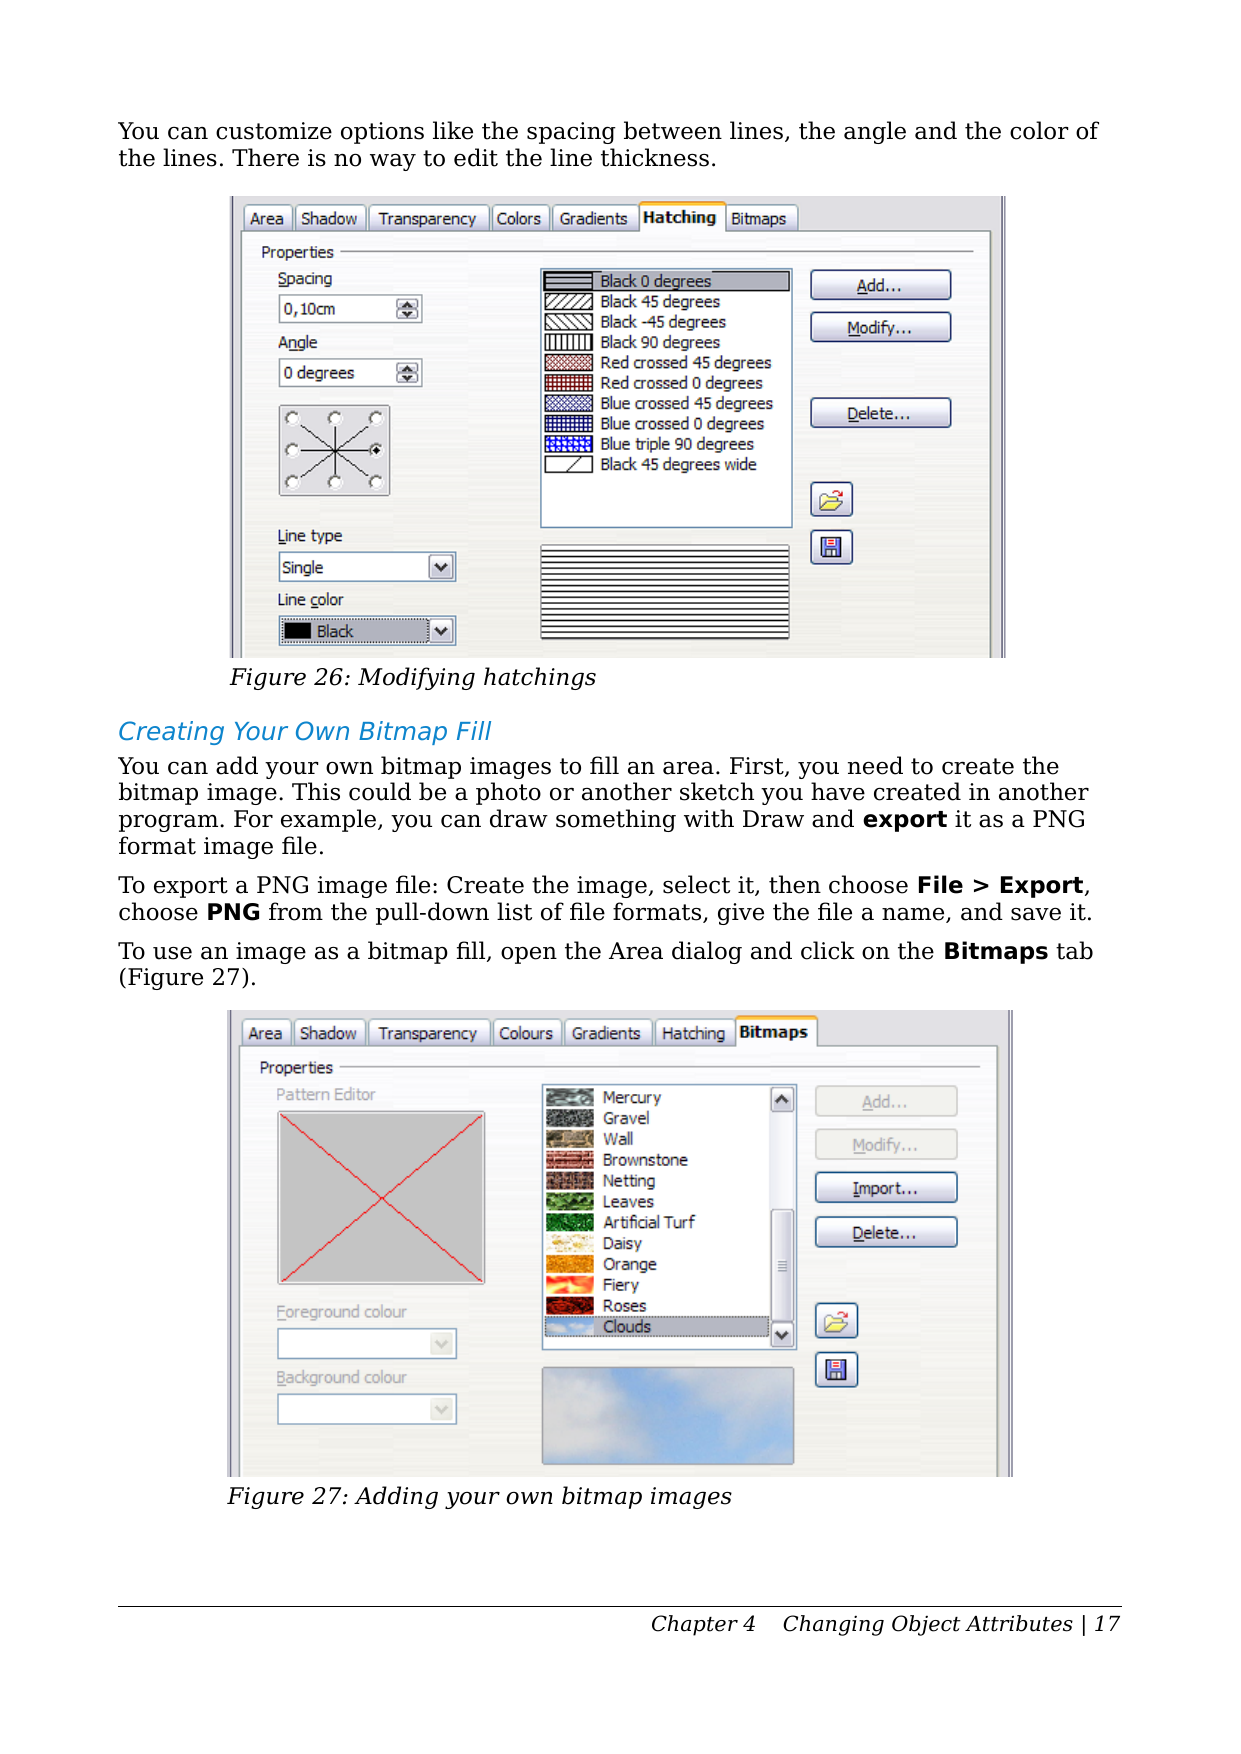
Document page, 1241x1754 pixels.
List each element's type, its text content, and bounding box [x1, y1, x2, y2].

text Figure 26: Modifying hatchings [230, 664, 1011, 691]
subtitle Creating Your Own Bitmap Fill [118, 717, 1122, 746]
picture [227, 1010, 1013, 1477]
text To use an image as a bitmap fill, open the Area dialog and click on the Bitmaps tab (Figure 27). [118, 938, 1122, 991]
picture [229, 196, 1006, 658]
text You can customize options like the spacing between lines, the angle and the color of the lines. There is no way to edit the line thickness. [118, 118, 1122, 171]
text You can add your own bitmap images to fill an area. First, you need to create the bitmap image. This could be a photo or another sketch you have created in another program. For example, you can draw something with Draw and export it as a PNG format image file. [118, 753, 1122, 859]
text To export a PNG image file: Create the image, select it, then choose File > Export, choose PNG from the pull-down list of file formats, give the file a name, and save it. [118, 872, 1122, 925]
text Figure 27: Adding your own bitmap images [227, 1483, 1013, 1510]
